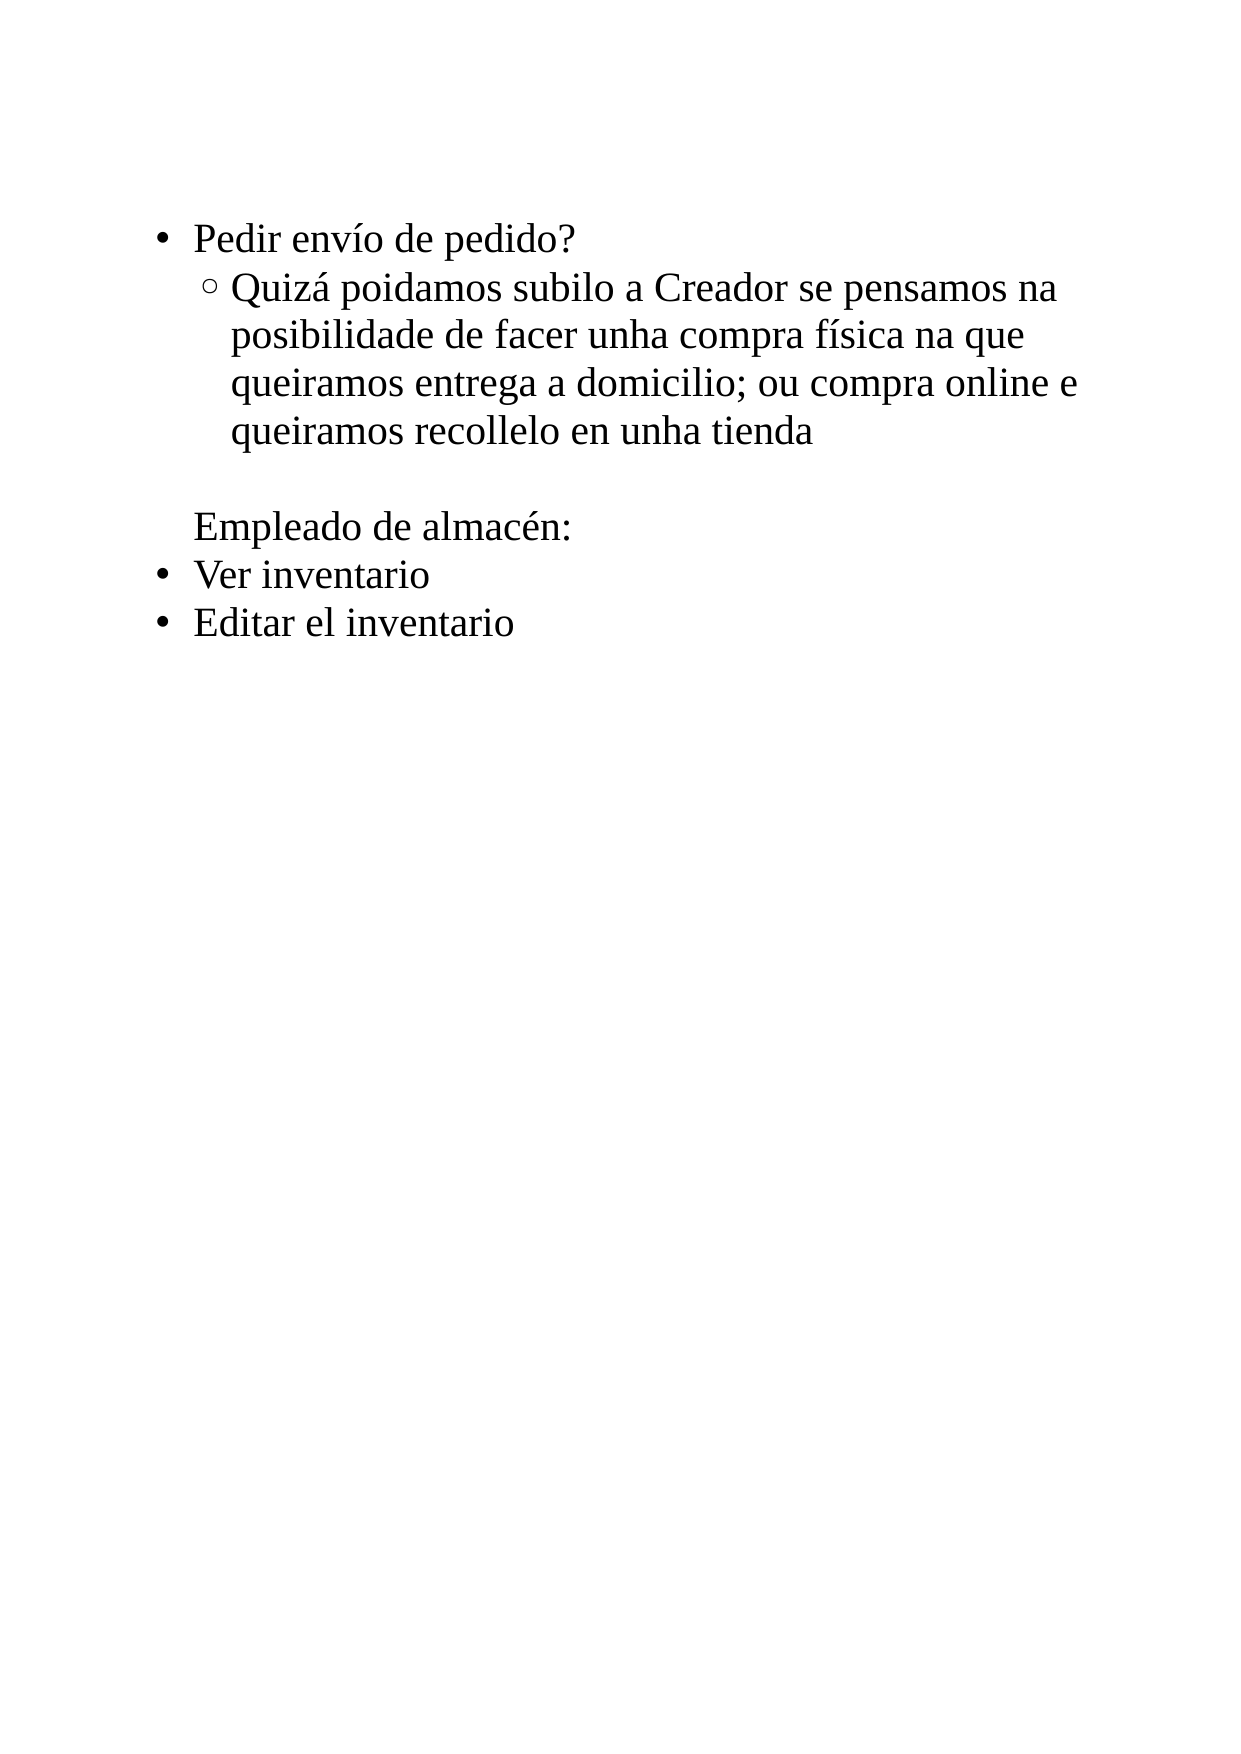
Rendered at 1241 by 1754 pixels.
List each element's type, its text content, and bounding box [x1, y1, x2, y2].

list Empleado de almacén: [156, 502, 1122, 549]
list Ver inventario [156, 549, 1122, 598]
list Editar el inventario [156, 598, 1122, 646]
list Pedir envío de pedido? [156, 214, 1122, 262]
list Quizá poidamos subilo a Creador se pensamos na posibilidade de facer unha compra física na que queiramos entrega a domicilio; ou compra online e queiramos recollelo en unha tienda [193, 262, 1122, 454]
